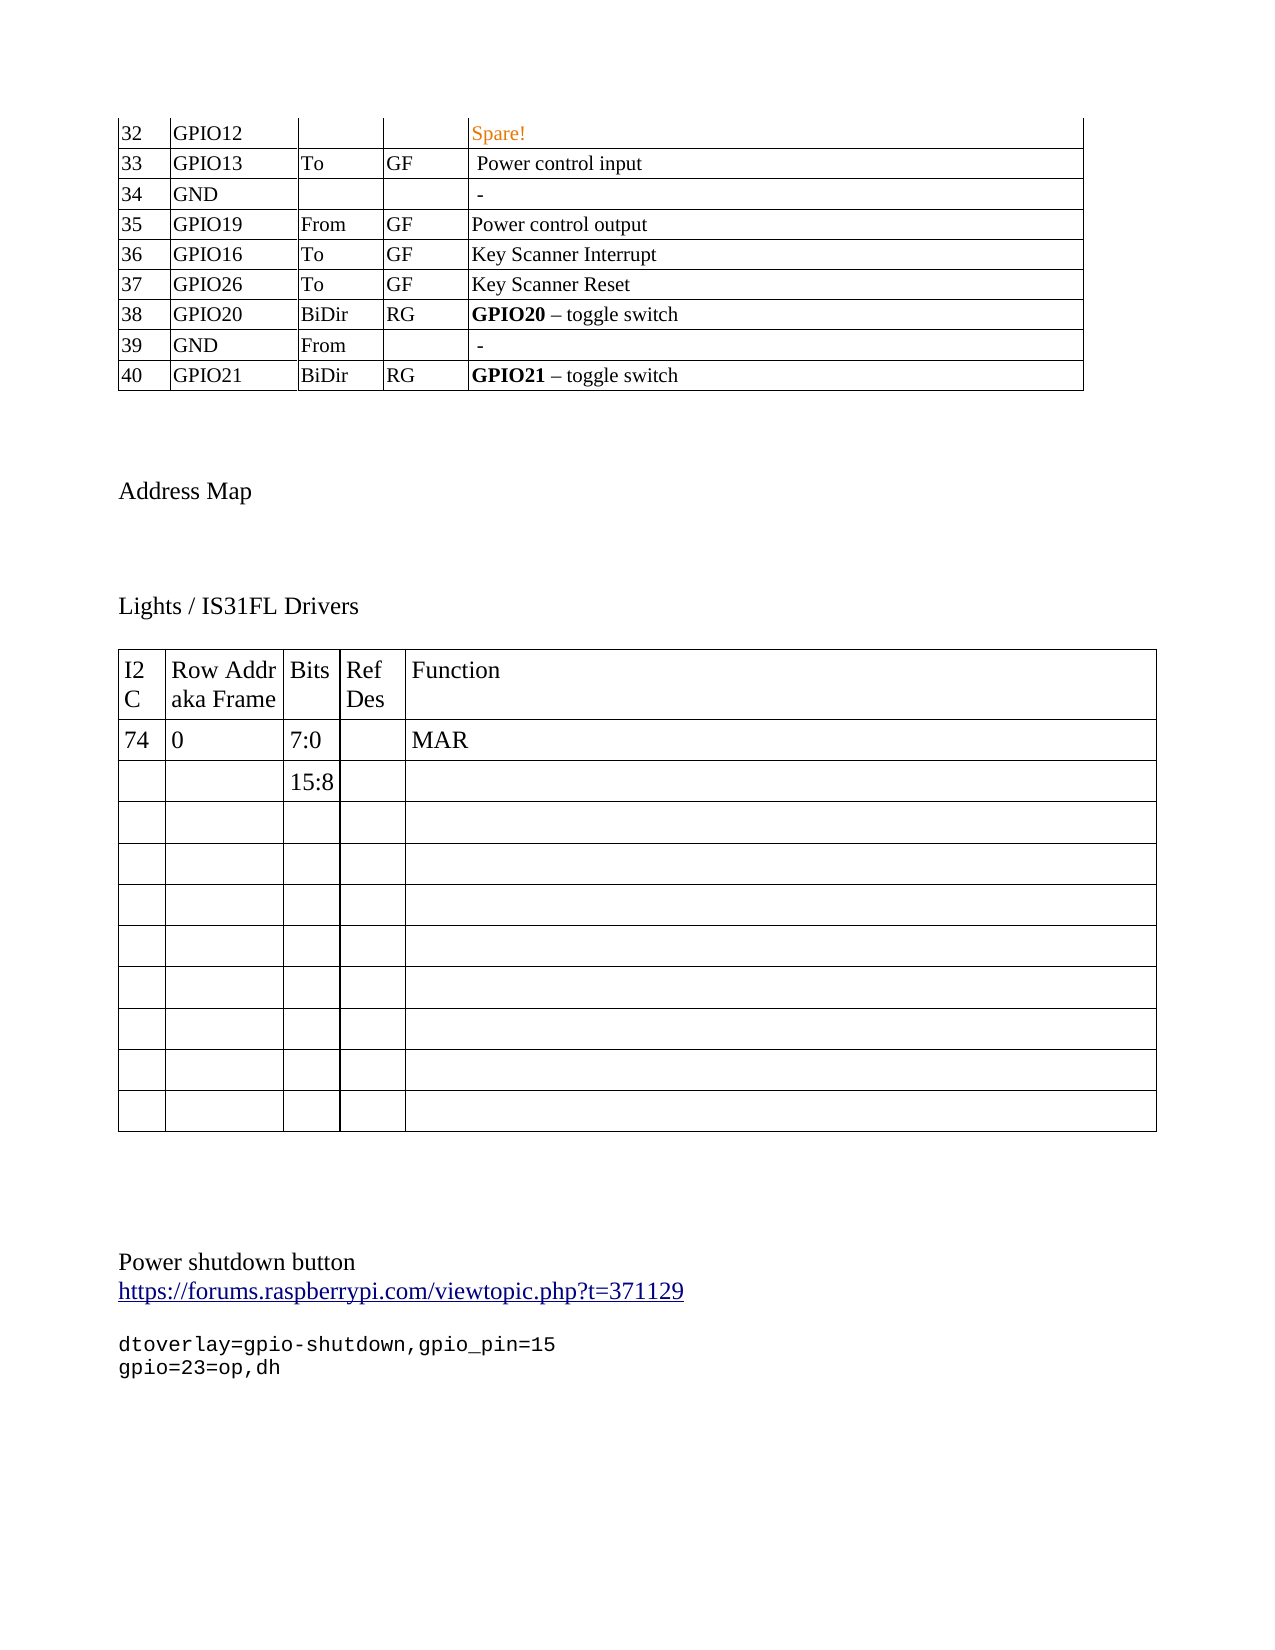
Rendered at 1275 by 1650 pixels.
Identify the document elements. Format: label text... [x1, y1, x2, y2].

table_header Ref Des [341, 650, 405, 719]
table_cell Power control output [469, 210, 1083, 239]
table_cell From [299, 210, 383, 239]
table_cell To [299, 240, 383, 269]
table_cell [119, 967, 165, 1007]
table_cell [299, 179, 383, 209]
table_header Function [406, 650, 1156, 719]
table_cell [384, 330, 468, 360]
table_cell [284, 1050, 339, 1090]
table_cell RG [384, 361, 468, 390]
table_cell [284, 1091, 339, 1131]
table_cell Key Scanner Reset [469, 270, 1083, 299]
table_header Row Addr aka Frame [166, 650, 283, 719]
table_cell 33 [119, 149, 170, 178]
table_cell GPIO21 – toggle switch [469, 361, 1083, 390]
table_cell [406, 844, 1156, 884]
table_cell [166, 1091, 283, 1131]
table_cell [299, 118, 383, 148]
table_cell [406, 1091, 1156, 1131]
table_cell [406, 885, 1156, 925]
table_cell [341, 720, 405, 760]
table_cell [406, 802, 1156, 842]
table_cell GPIO20 – toggle switch [469, 300, 1083, 329]
text https://forums.raspberrypi.com/viewtopic.php?t=371129 [118, 1276, 1157, 1305]
table_cell - [469, 179, 1083, 209]
table_cell 7:0 [284, 720, 339, 760]
table_cell [341, 802, 405, 842]
text dtoverlay=gpio-shutdown,gpio_pin=15 [118, 1333, 1157, 1357]
table_cell [384, 179, 468, 209]
table_cell To [299, 149, 383, 178]
table_cell 38 [119, 300, 170, 329]
table_cell [341, 1009, 405, 1049]
table_cell [341, 885, 405, 925]
table_cell [284, 967, 339, 1007]
table_cell Spare! [469, 118, 1083, 148]
table_cell 35 [119, 210, 170, 239]
table_cell [406, 761, 1156, 801]
table_cell GF [384, 270, 468, 299]
table_cell GF [384, 240, 468, 269]
table_cell [119, 1091, 165, 1131]
table_cell [284, 802, 339, 842]
table_cell [119, 761, 165, 801]
table_cell To [299, 270, 383, 299]
table_cell 32 [119, 118, 170, 148]
table_cell [341, 1091, 405, 1131]
table_cell [166, 885, 283, 925]
table_cell BiDir [299, 361, 383, 390]
table_cell GND [171, 330, 297, 360]
text Lights / IS31FL Drivers [118, 591, 1157, 620]
table_cell [166, 761, 283, 801]
table_header Bits [284, 650, 339, 719]
table_cell [284, 1009, 339, 1049]
table_cell GPIO12 [171, 118, 297, 148]
table_cell Power control input [469, 149, 1083, 178]
table_cell [119, 844, 165, 884]
table_cell [384, 118, 468, 148]
table_cell Key Scanner Interrupt [469, 240, 1083, 269]
table_cell [406, 1009, 1156, 1049]
table_cell [119, 885, 165, 925]
table_cell GPIO16 [171, 240, 297, 269]
table_cell From [299, 330, 383, 360]
table_cell 36 [119, 240, 170, 269]
table_cell 34 [119, 179, 170, 209]
table_cell [284, 885, 339, 925]
text gpio=23=op,dh [118, 1357, 1157, 1381]
table_cell 37 [119, 270, 170, 299]
table_cell [406, 926, 1156, 966]
table_cell GPIO26 [171, 270, 297, 299]
table_cell [119, 1009, 165, 1049]
table_cell GPIO13 [171, 149, 297, 178]
table_cell GF [384, 210, 468, 239]
table_cell [341, 761, 405, 801]
table_cell [166, 967, 283, 1007]
table_cell 74 [119, 720, 165, 760]
table_cell 40 [119, 361, 170, 390]
text Address Map [118, 476, 1157, 505]
table_cell [119, 926, 165, 966]
table_cell RG [384, 300, 468, 329]
table_cell [341, 967, 405, 1007]
table_cell [119, 1050, 165, 1090]
table_cell 39 [119, 330, 170, 360]
table_cell [406, 967, 1156, 1007]
table_cell GND [171, 179, 297, 209]
table_cell [341, 844, 405, 884]
table_cell BiDir [299, 300, 383, 329]
table_header I2C [119, 650, 165, 719]
table_cell GPIO20 [171, 300, 297, 329]
text Power shutdown button [118, 1247, 1157, 1276]
table_cell [166, 844, 283, 884]
table_cell [166, 1050, 283, 1090]
table_cell GPIO21 [171, 361, 297, 390]
table_cell [341, 926, 405, 966]
table_cell GF [384, 149, 468, 178]
table_cell - [469, 330, 1083, 360]
table_cell MAR [406, 720, 1156, 760]
table_cell [284, 926, 339, 966]
table_cell [166, 926, 283, 966]
table_cell [341, 1050, 405, 1090]
table_cell [119, 802, 165, 842]
table_cell [284, 844, 339, 884]
table_cell [166, 1009, 283, 1049]
table_cell GPIO19 [171, 210, 297, 239]
table_cell 0 [166, 720, 283, 760]
table_cell 15:8 [284, 761, 339, 801]
table_cell [406, 1050, 1156, 1090]
table_cell [166, 802, 283, 842]
